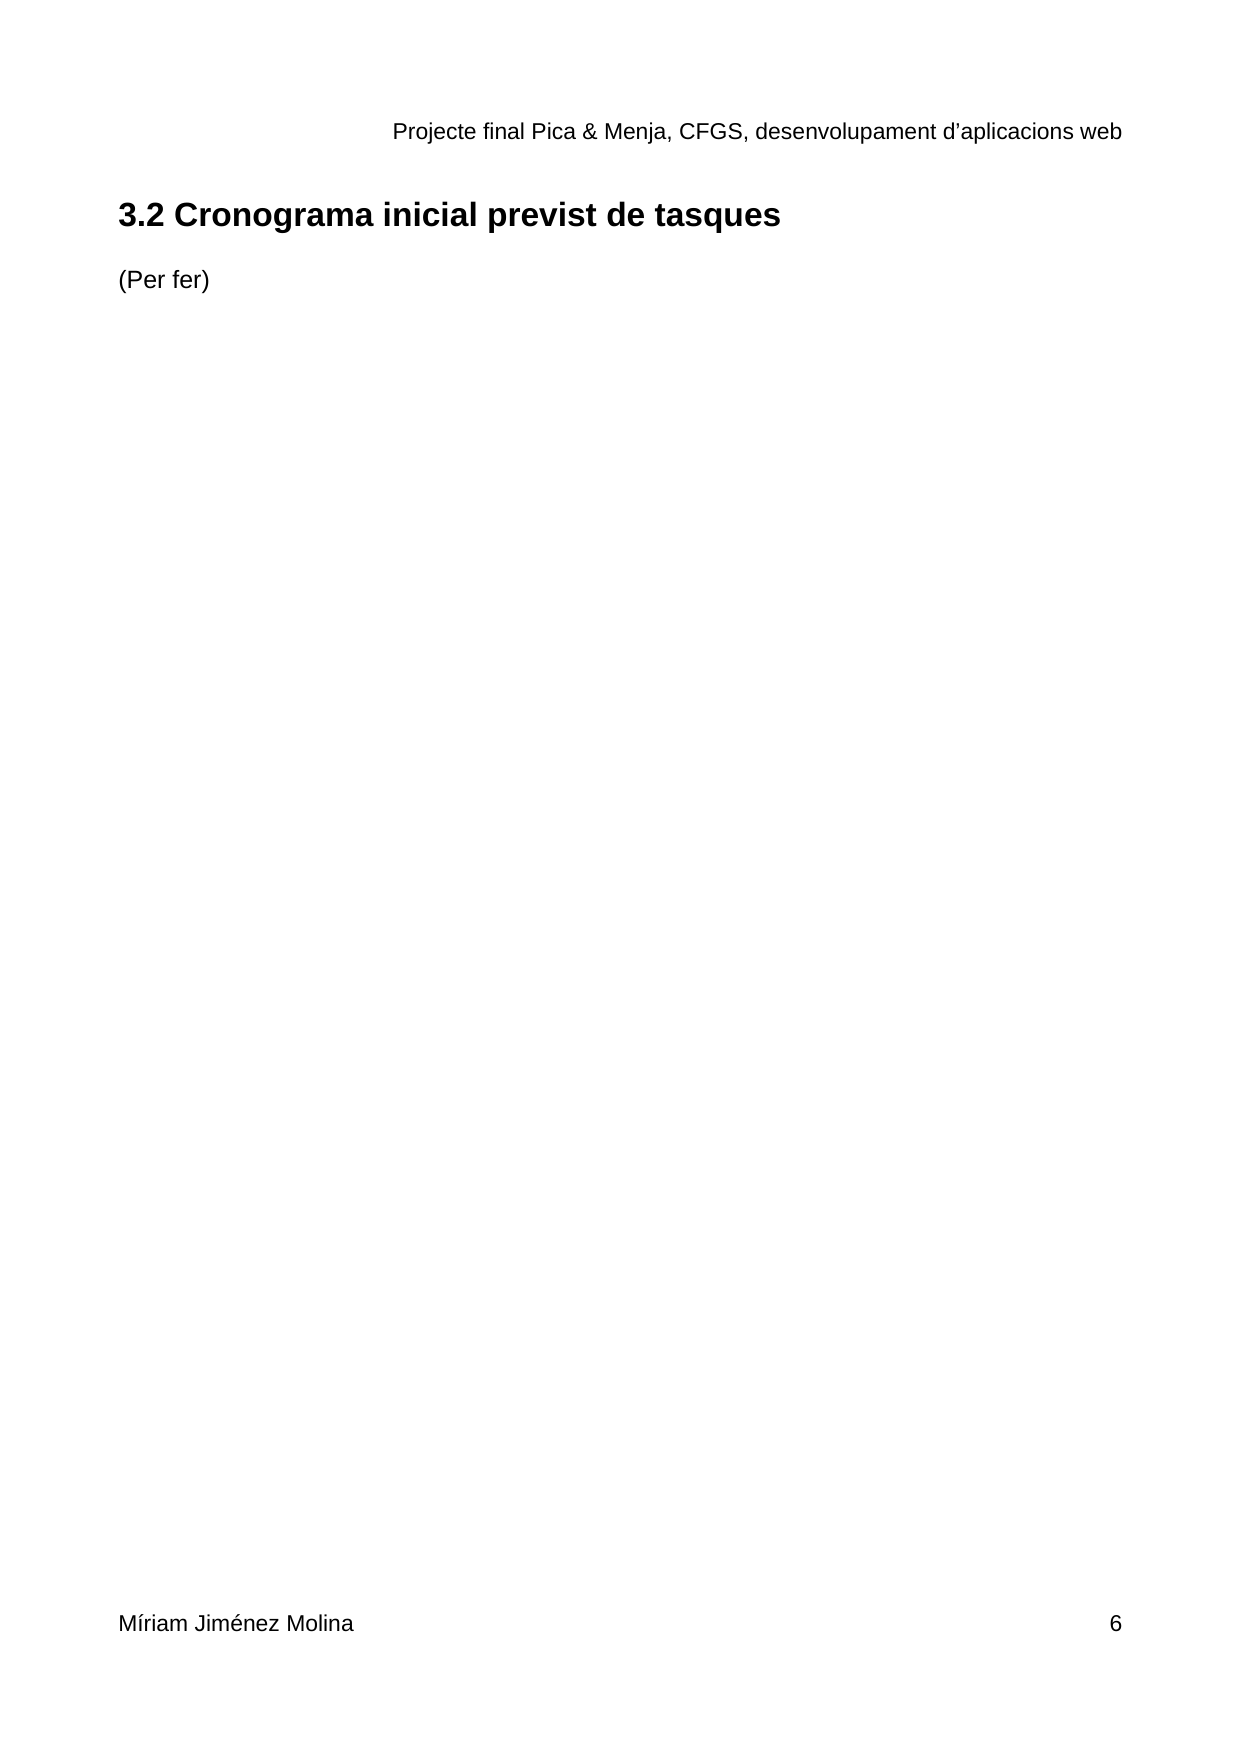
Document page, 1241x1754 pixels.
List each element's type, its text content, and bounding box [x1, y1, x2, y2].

text (Per fer) [118, 265, 1122, 294]
subtitle 3.2 Cronograma inicial previst de tasques [118, 195, 1122, 233]
